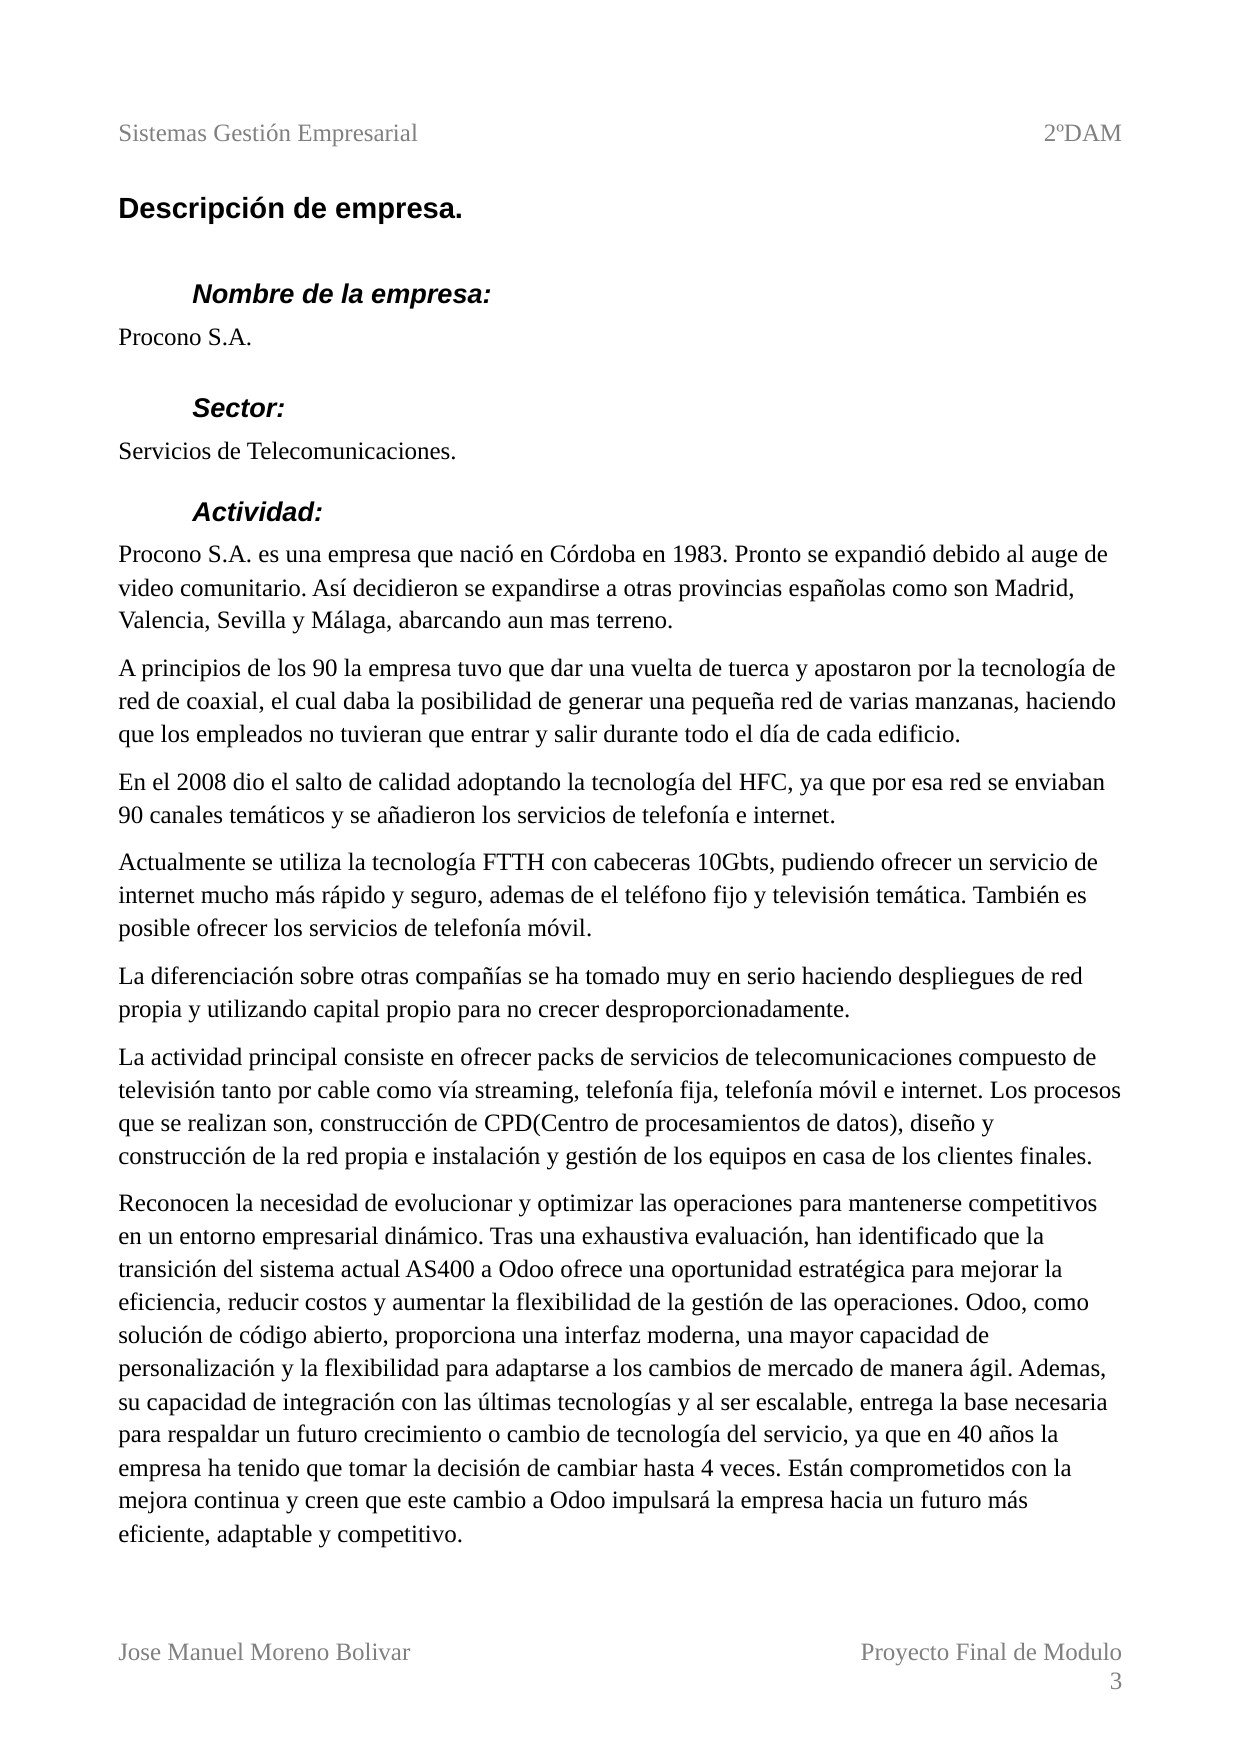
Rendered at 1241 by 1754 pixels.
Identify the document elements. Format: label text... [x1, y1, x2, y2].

text Servicios de Telecomunicaciones. [118, 436, 1122, 464]
text Actualmente se utiliza la tecnología FTTH con cabeceras 10Gbts, pudiendo ofrecer un servicio de internet mucho más rápido y seguro, ademas de el teléfono fijo y televisión temática. También es posible ofrecer los servicios de telefonía móvil. [118, 847, 1122, 942]
text La actividad principal consiste en ofrecer packs de servicios de telecomunicaciones compuesto de televisión tanto por cable como vía streaming, telefonía fija, telefonía móvil e internet. Los procesos que se realizan son, construcción de CPD(Centro de procesamientos de datos), diseño y construcción de la red propia e instalación y gestión de los equipos en casa de los clientes finales. [118, 1042, 1122, 1169]
text Reconocen la necesidad de evolucionar y optimizar las operaciones para mantenerse competitivos en un entorno empresarial dinámico. Tras una exhaustiva evaluación, han identificado que la transición del sistema actual AS400 a Odoo ofrece una oportunidad estratégica para mejorar la eficiencia, reducir costos y aumentar la flexibilidad de la gestión de las operaciones. Odoo, como solución de código abierto, proporciona una interfaz moderna, una mayor capacidad de personalización y la flexibilidad para adaptarse a los cambios de mercado de manera ágil. Ademas, su capacidad de integración con las últimas tecnologías y al ser escalable, entrega la base necesaria para respaldar un futuro crecimiento o cambio de tecnología del servicio, ya que en 40 años la empresa ha tenido que tomar la decisión de cambiar hasta 4 veces. Están comprometidos con la mejora continua y creen que este cambio a Odoo impulsará la empresa hacia un futuro más eficiente, adaptable y competitivo. [118, 1188, 1122, 1547]
text La diferenciación sobre otras compañías se ha tomado muy en serio haciendo despliegues de red propia y utilizando capital propio para no crecer desproporcionadamente. [118, 961, 1122, 1023]
subtitle Actividad: [118, 496, 1122, 527]
text Procono S.A. [118, 322, 1122, 379]
subtitle Nombre de la empresa: [118, 278, 1122, 309]
text A principios de los 90 la empresa tuvo que dar una vuelta de tuerca y apostaron por la tecnología de red de coaxial, el cual daba la posibilidad de generar una pequeña red de varias manzanas, haciendo que los empleados no tuvieran que entrar y salir durante todo el día de cada edificio. [118, 653, 1122, 748]
subtitle Descripción de empresa. [118, 191, 1122, 224]
text En el 2008 dio el salto de calidad adoptando la tecnología del HFC, ya que por esa red se enviaban 90 canales temáticos y se añadieron los servicios de telefonía e internet. [118, 767, 1122, 829]
subtitle Sector: [118, 392, 1122, 423]
text Procono S.A. es una empresa que nació en Córdoba en 1983. Pronto se expandió debido al auge de video comunitario. Así decidieron se expandirse a otras provincias españolas como son Madrid, Valencia, Sevilla y Málaga, abarcando aun mas terreno. [118, 539, 1122, 634]
